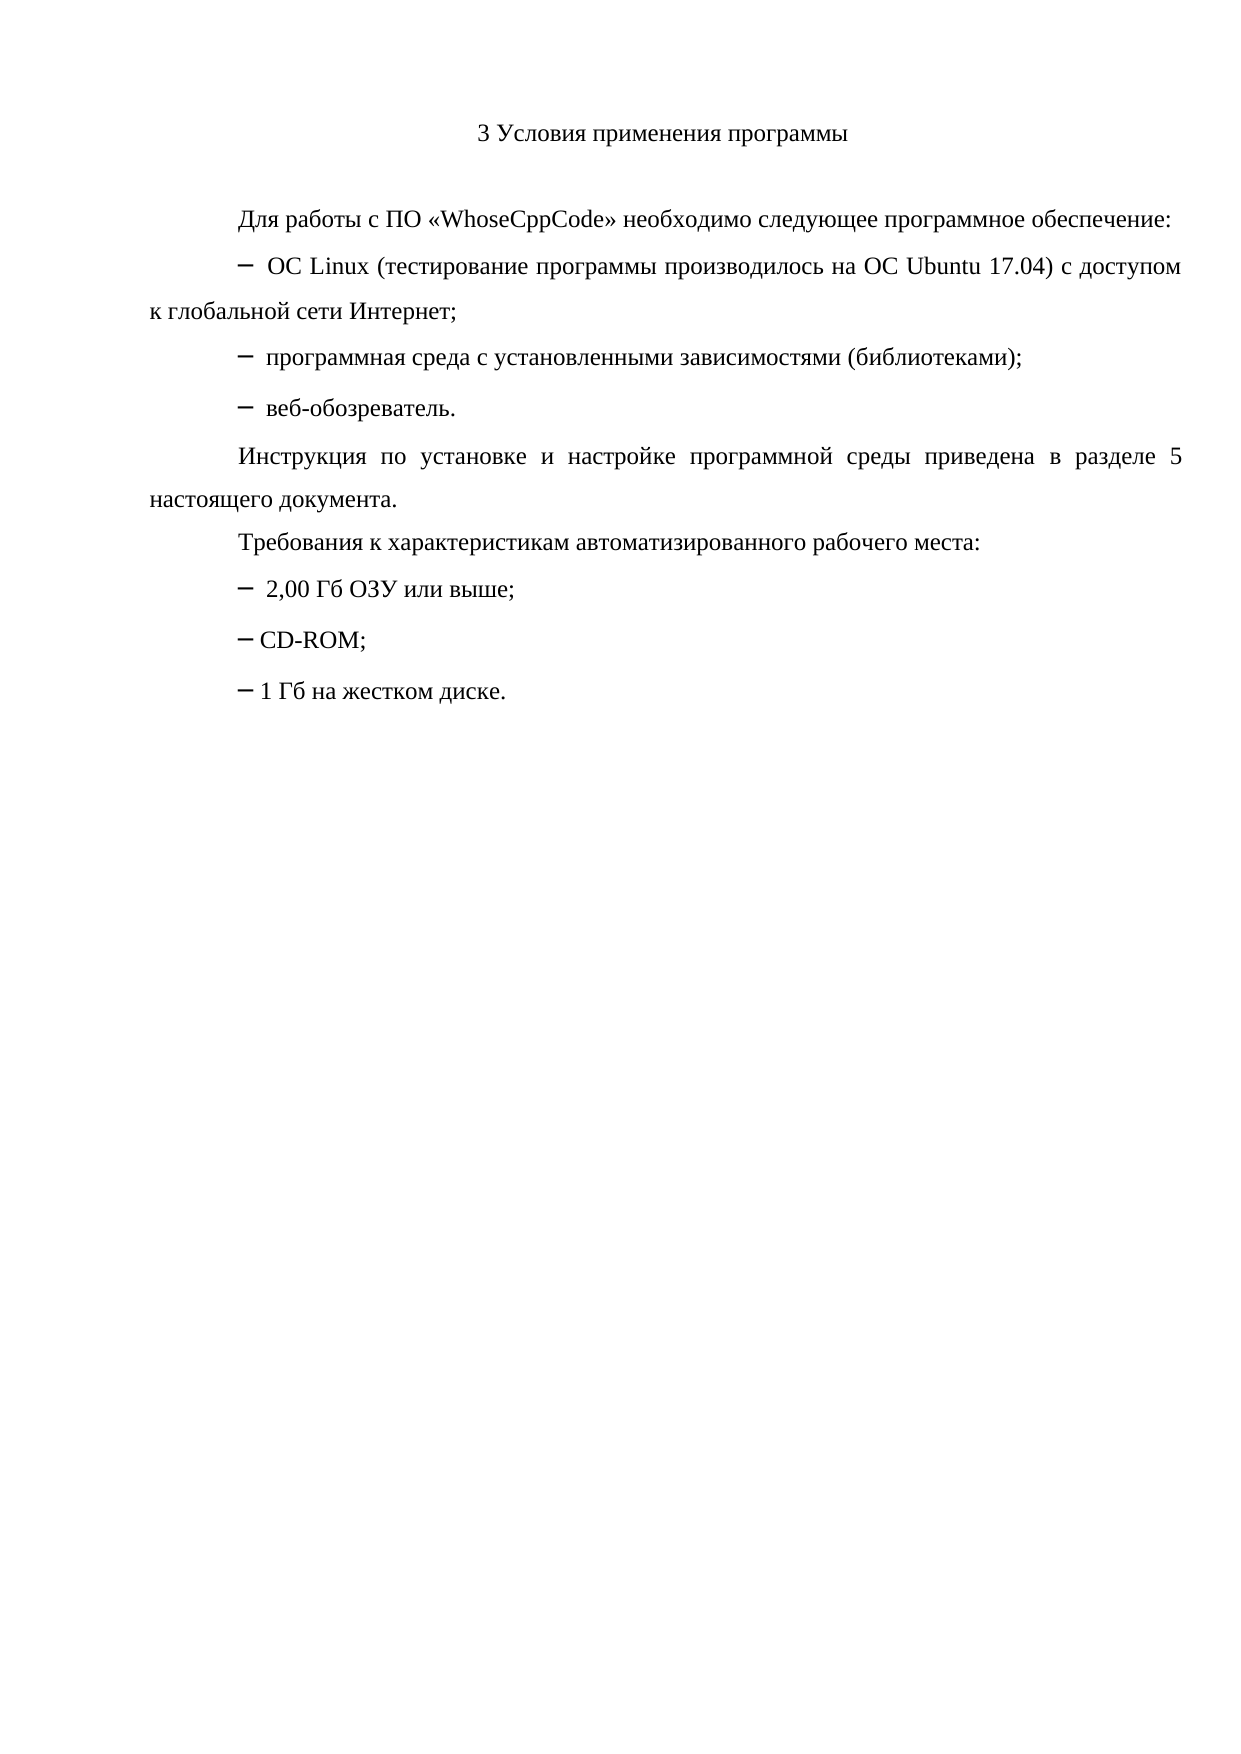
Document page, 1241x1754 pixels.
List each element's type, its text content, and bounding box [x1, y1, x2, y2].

list программная среда с установленными зависимостями (библиотеками); [149, 339, 1182, 373]
text Для работы с ПО «WhoseCppCode» необходимо следующее программное обеспечение: [149, 204, 1182, 233]
list 1 Гб на жестком диске. [149, 673, 1182, 707]
list веб-обозреватель. [149, 390, 1182, 424]
list ОС Linux (тестирование программы производилось на ОС Ubuntu 17.04) с доступом к глобальной сети Интернет; [149, 247, 1182, 325]
text Инструкция по установке и настройке программной среды приведена в разделе 5 настоящего документа. [149, 441, 1182, 513]
list 2,00 Гб ОЗУ или выше; [149, 571, 1182, 604]
text 3 Условия применения программы [149, 118, 1182, 147]
text Требования к характеристикам автоматизированного рабочего места: [149, 527, 1182, 556]
list CD-ROM; [149, 622, 1182, 656]
